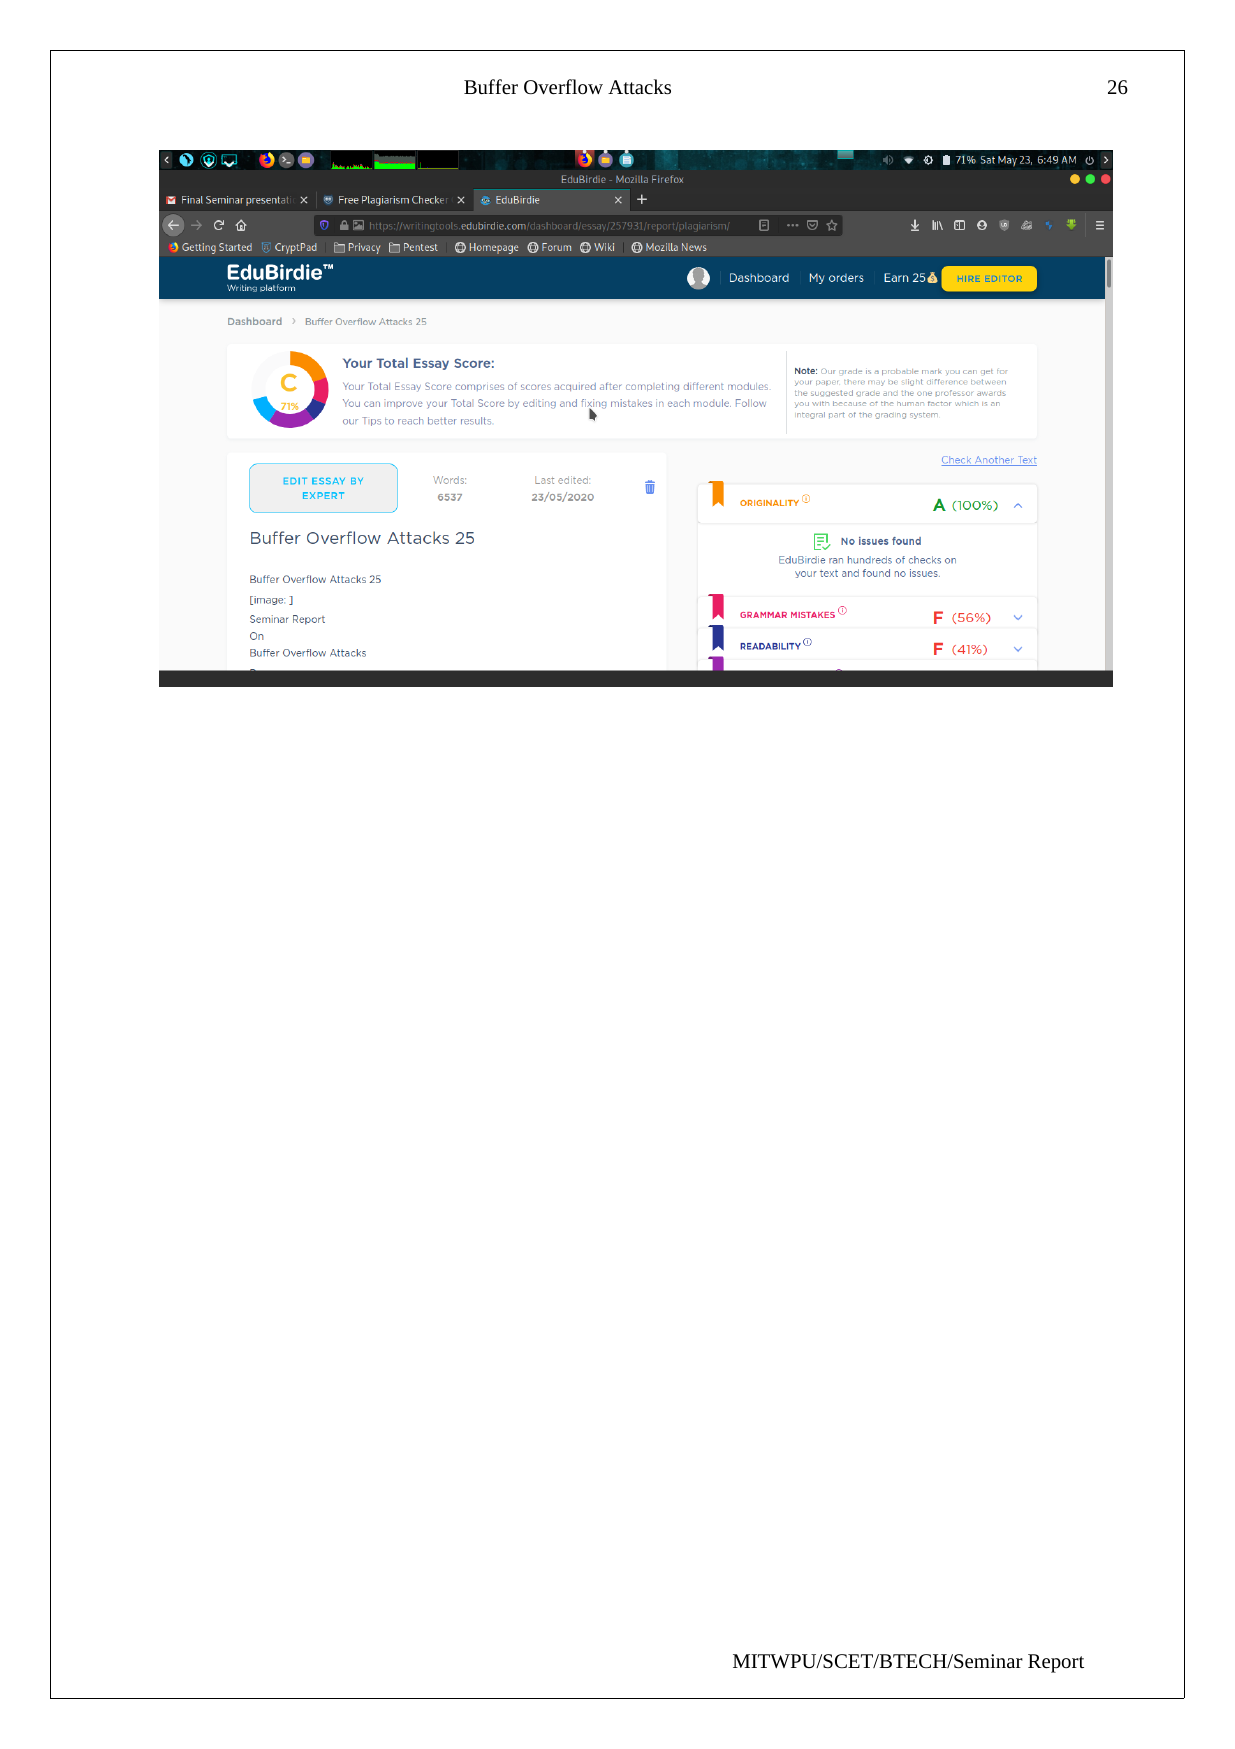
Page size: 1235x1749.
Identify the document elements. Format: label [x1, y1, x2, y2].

picture [159, 150, 1113, 687]
